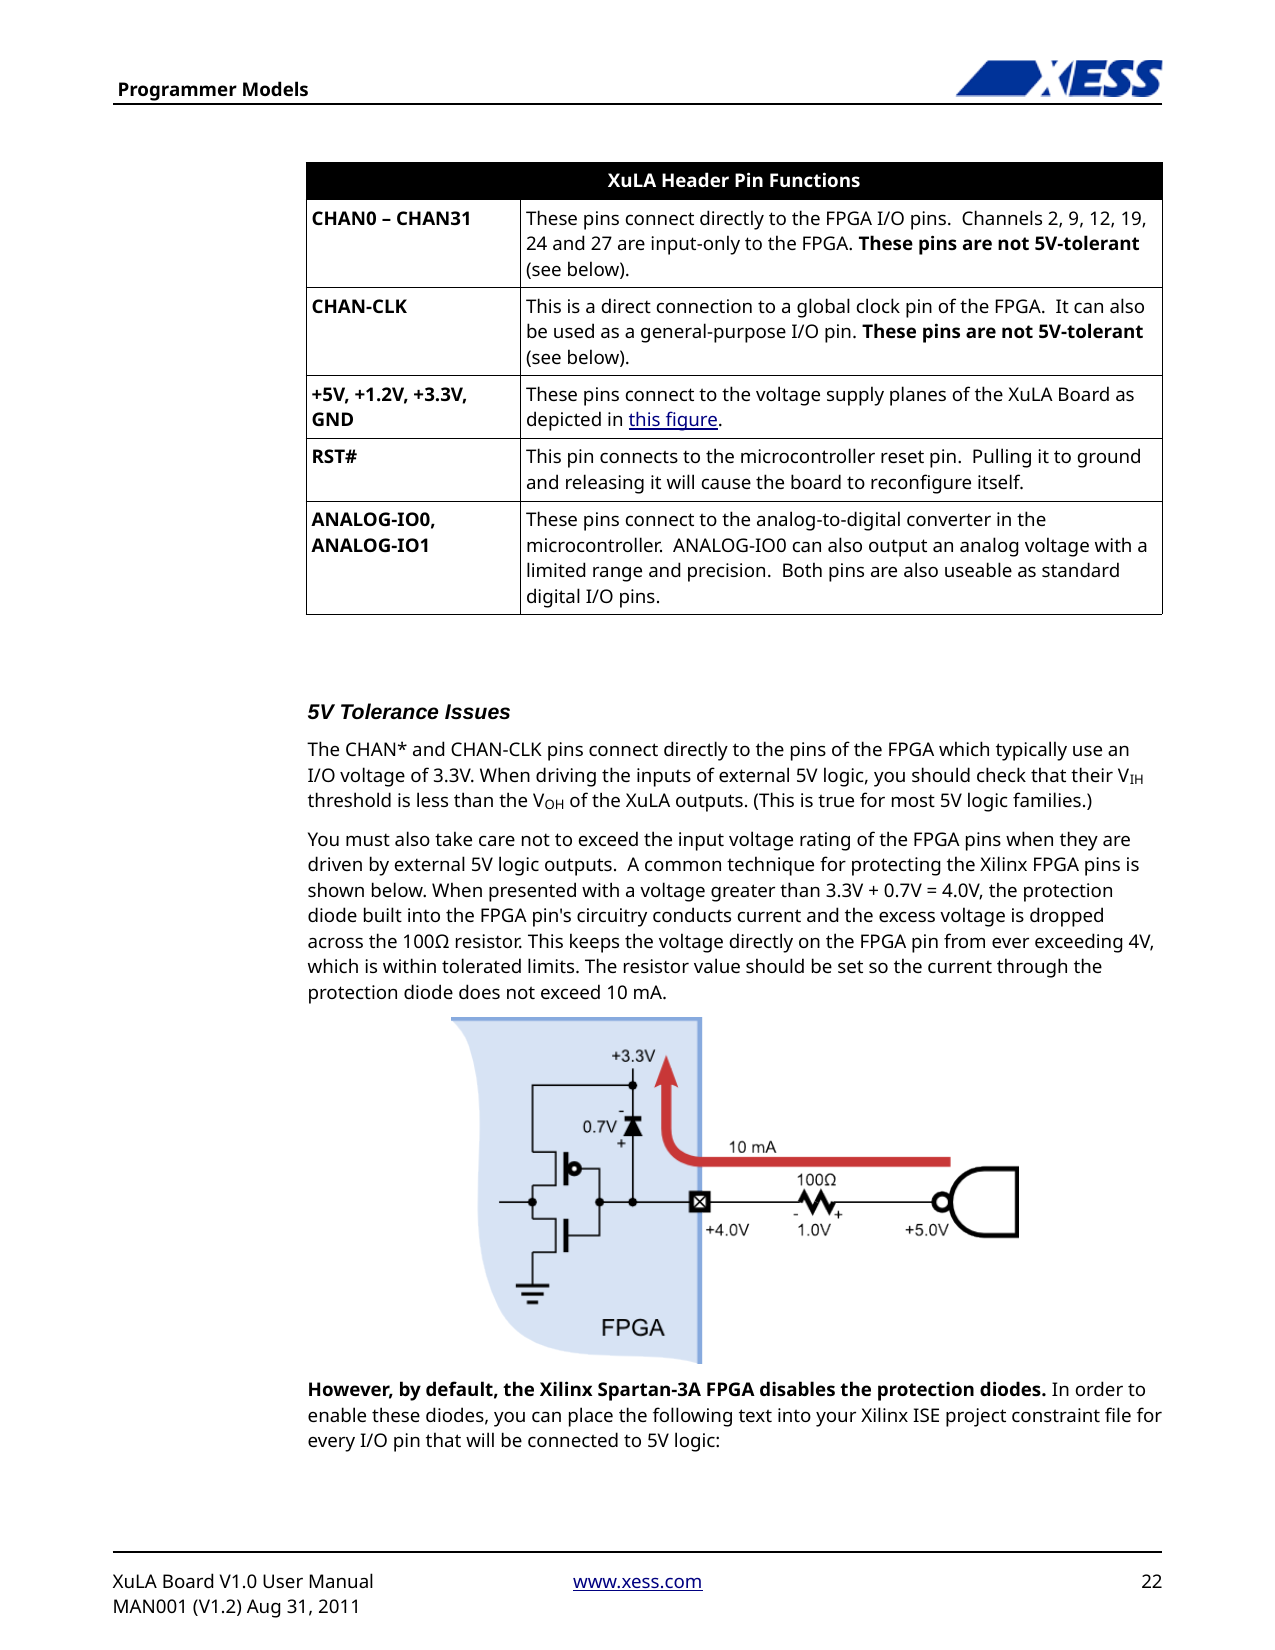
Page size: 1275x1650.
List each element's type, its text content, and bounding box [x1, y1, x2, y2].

text However, by default, the Xilinx Spartan-3A FPGA disables the protection diodes. In order to enable these diodes, you can place the following text into your Xilinx ISE project constraint file for every I/O pin that will be connected to 5V logic: [307, 1377, 1162, 1453]
subtitle 5V Tolerance Issues [307, 700, 1162, 724]
picture [451, 1017, 1019, 1364]
table_cell This pin connects to the microcontroller reset pin. Pulling it to ground and releasing it will cause the board to reconfigure itself. [521, 439, 1162, 501]
table_cell These pins connect directly to the FPGA I/O pins. Channels 2, 9, 12, 19, 24 and 27 are input-only to the FPGA. These pins are not 5V-tolerant (see below). [521, 200, 1162, 287]
table_cell This is a direct connection to a global clock pin of the FPGA. It can also be used as a general-purpose I/O pin. These pins are not 5V-tolerant (see below). [521, 288, 1162, 375]
table_header XuLA Header Pin Functions [307, 163, 1162, 199]
table_cell These pins connect to the voltage supply planes of the XuLA Board as depicted in this figure. [521, 376, 1162, 438]
picture [955, 60, 1163, 97]
table_cell RST# [307, 439, 520, 501]
table_cell +5V, +1.2V, +3.3V, GND [307, 376, 520, 438]
text The CHAN* and CHAN-CLK pins connect directly to the pins of the FPGA which typically use an I/O voltage of 3.3V. When driving the inputs of external 5V logic, you should check that their VIH threshold is less than the VOH of the XuLA outputs. (This is true for most 5V logic families.) [307, 737, 1162, 813]
table_cell These pins connect to the analog-to-digital converter in the microcontroller. ANALOG-IO0 can also output an analog voltage with a limited range and precision. Both pins are also useable as standard digital I/O pins. [521, 502, 1162, 614]
text You must also take care not to exceed the input voltage rating of the FPGA pins when they are driven by external 5V logic outputs. A common technique for protecting the Xilinx FPGA pins is shown below. When presented with a voltage greater than 3.3V + 0.7V = 4.0V, the protection diode built into the FPGA pin's circuitry conducts current and the excess voltage is dropped across the 100Ω resistor. This keeps the voltage directly on the FPGA pin from ever exceeding 4V, which is within tolerated limits. The resistor value should be set so the current through the protection diode does not exceed 10 mA. [307, 826, 1162, 1004]
table_cell CHAN0 – CHAN31 [307, 200, 520, 287]
table_cell ANALOG-IO0, ANALOG-IO1 [307, 502, 520, 614]
table_cell CHAN-CLK [307, 288, 520, 375]
